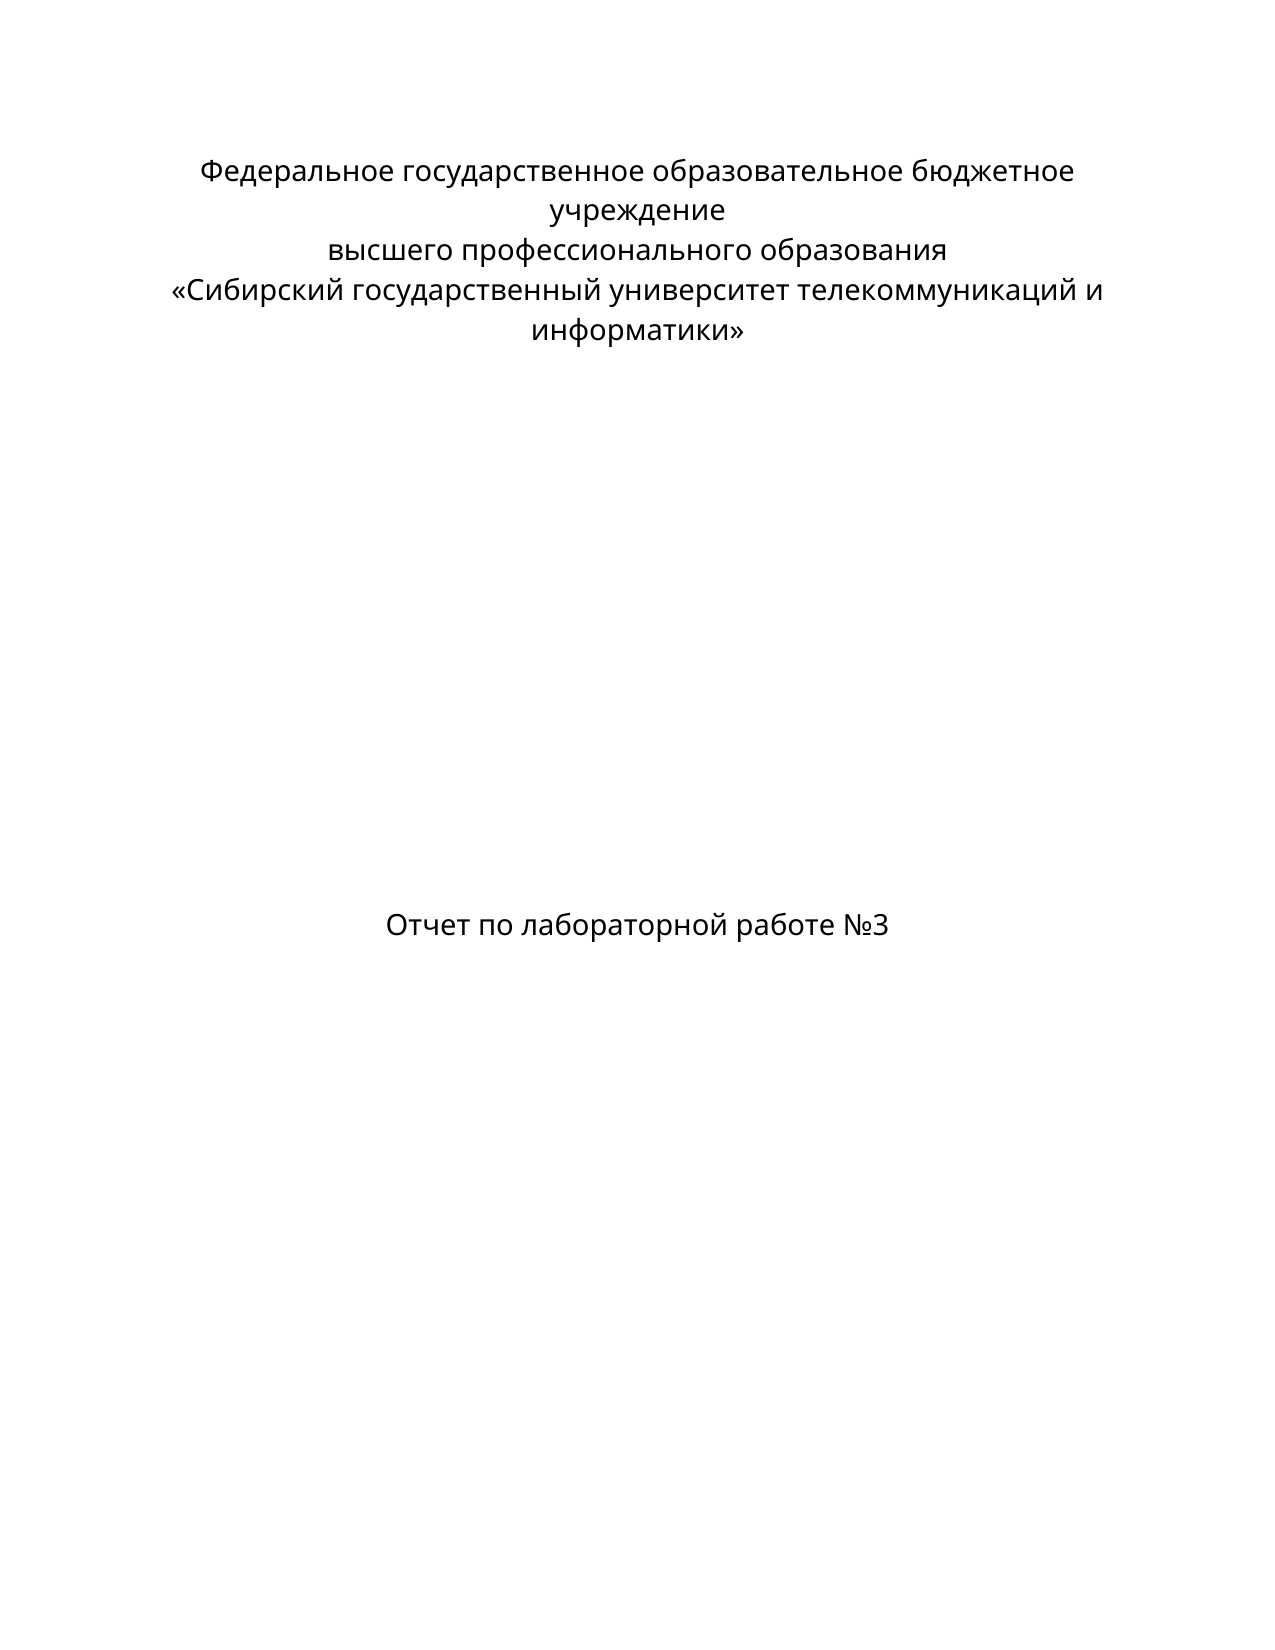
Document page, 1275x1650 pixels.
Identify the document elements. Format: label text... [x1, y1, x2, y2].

text «Сибирский государственный университет телекоммуникаций и [150, 269, 1125, 309]
text Федеральное государственное образовательное бюджетное учреждение [150, 150, 1125, 229]
text высшего профессионального образования [150, 229, 1125, 269]
text информатики» [150, 309, 1125, 348]
text Отчет по лабораторной работе №3 [150, 904, 1125, 944]
